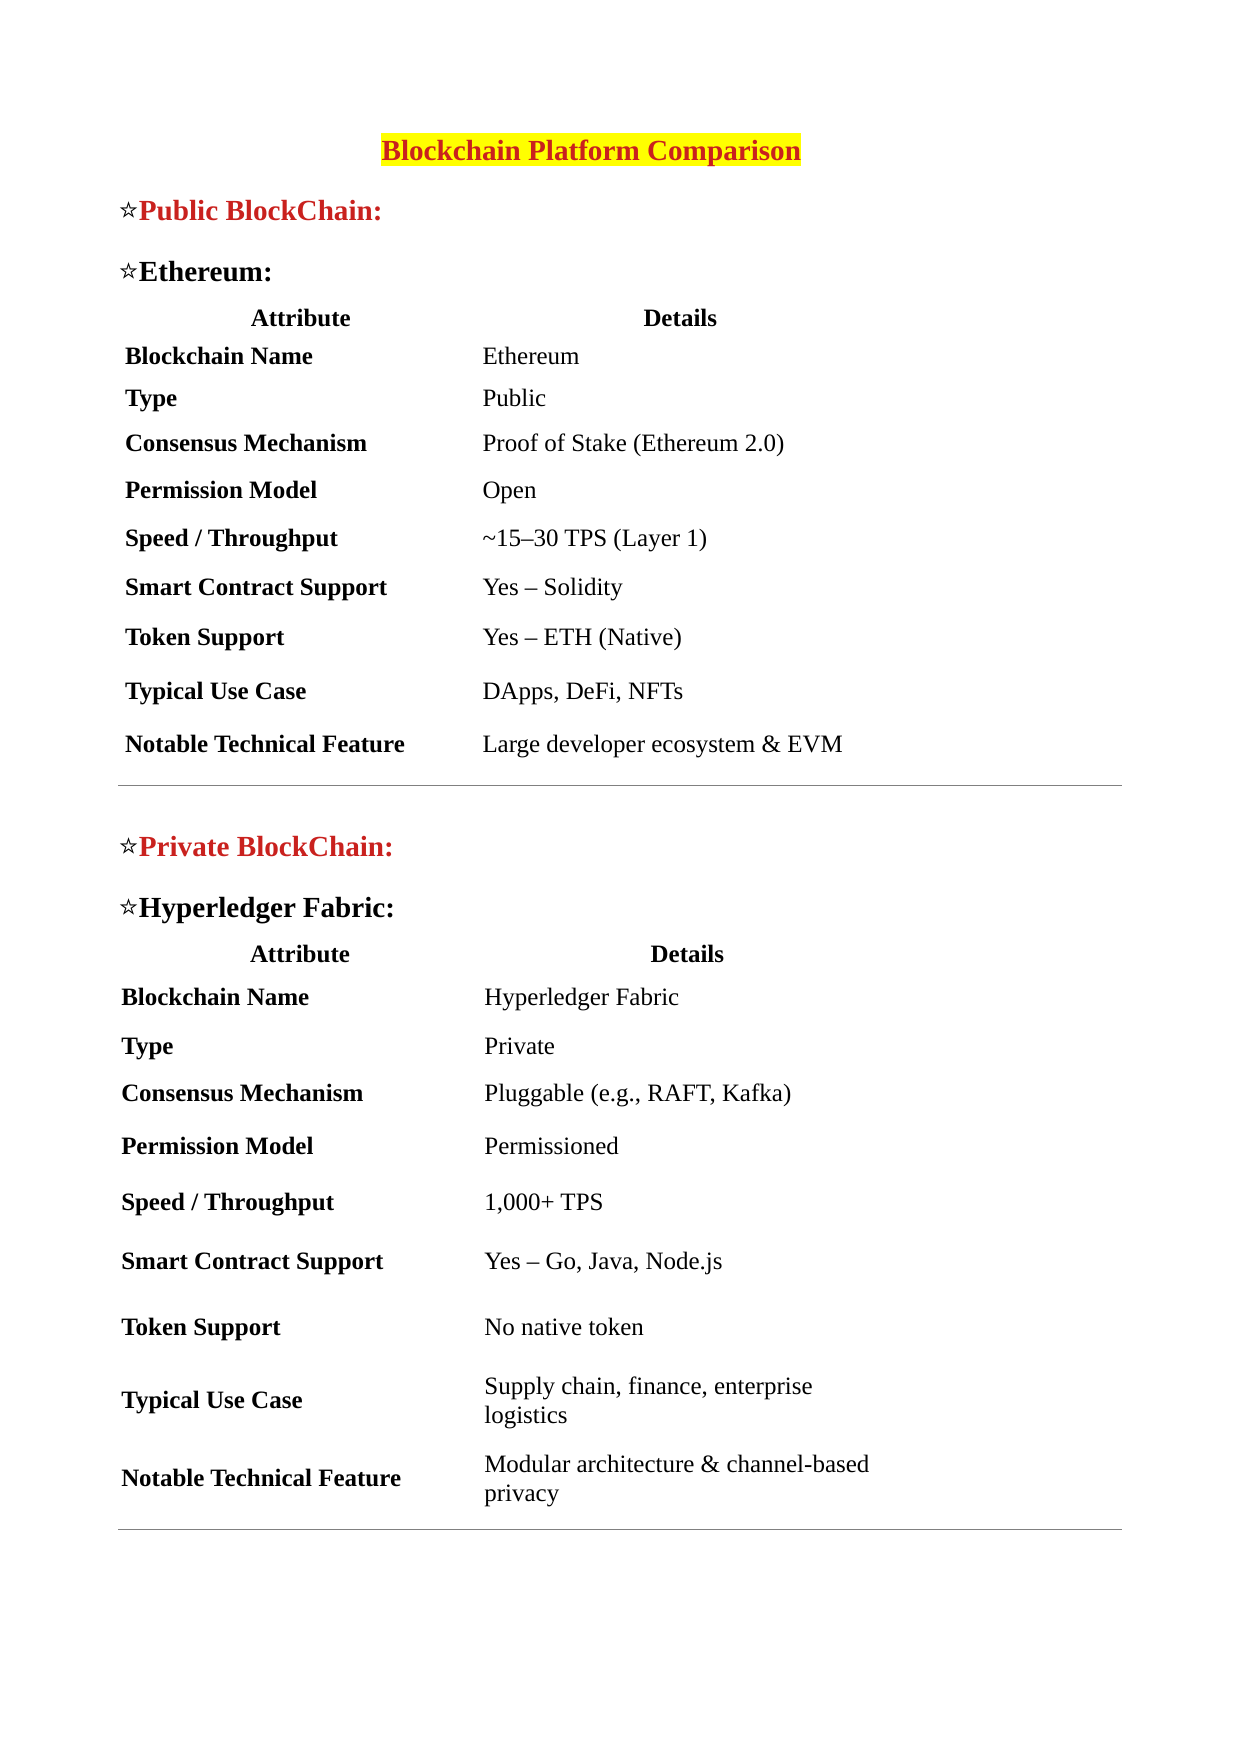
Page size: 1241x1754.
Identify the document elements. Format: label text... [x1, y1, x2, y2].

subtitle ⭐️Public BlockChain: [118, 193, 1122, 227]
table_cell Speed / Throughput [118, 1175, 481, 1228]
table_cell Type [122, 377, 479, 418]
table_cell Ethereum [479, 335, 881, 377]
table_cell Consensus Mechanism [118, 1069, 481, 1116]
table_cell Notable Technical Feature [118, 1441, 481, 1514]
table_cell Smart Contract Support [118, 1228, 481, 1293]
table_header Details [479, 300, 881, 334]
table_cell Blockchain Name [122, 335, 479, 377]
subtitle ⭐️Hyperledger Fabric: [118, 890, 1122, 923]
table_cell Type [118, 1022, 481, 1069]
table_cell Supply chain, finance, enterprise logistics [481, 1359, 893, 1441]
table_cell Permissioned [481, 1116, 893, 1175]
table_cell Token Support [122, 610, 479, 663]
table_cell ~15–30 TPS (Layer 1) [479, 513, 881, 563]
subtitle 🌟Blockchain Platform Comparison🌟 [118, 133, 1122, 166]
table_cell Permission Model [118, 1116, 481, 1175]
table_cell Open [479, 466, 881, 513]
table_cell Permission Model [122, 466, 479, 513]
table_cell Public [479, 377, 881, 418]
table_cell Notable Technical Feature [122, 717, 479, 770]
table_cell Large developer ecosystem & EVM [479, 717, 881, 770]
table_header Details [481, 936, 893, 970]
table_cell Pluggable (e.g., RAFT, Kafka) [481, 1069, 893, 1116]
table_cell Typical Use Case [122, 663, 479, 717]
table_header Attribute [122, 300, 479, 334]
table_cell Modular architecture & channel-based privacy [481, 1441, 893, 1514]
table_cell Yes – ETH (Native) [479, 610, 881, 663]
table_cell Smart Contract Support [122, 563, 479, 610]
table_cell 1,000+ TPS [481, 1175, 893, 1228]
table_cell Yes – Solidity [479, 563, 881, 610]
table_cell Hyperledger Fabric [481, 970, 893, 1022]
table_header Attribute [118, 936, 481, 970]
table_cell Proof of Stake (Ethereum 2.0) [479, 419, 881, 466]
table_cell Private [481, 1022, 893, 1069]
table_cell Token Support [118, 1293, 481, 1359]
table_cell No native token [481, 1293, 893, 1359]
table_cell Typical Use Case [118, 1359, 481, 1441]
subtitle ⭐️Private BlockChain: [118, 829, 1122, 863]
table_cell Yes – Go, Java, Node.js [481, 1228, 893, 1293]
table_cell Blockchain Name [118, 970, 481, 1022]
table_cell DApps, DeFi, NFTs [479, 663, 881, 717]
table_cell Speed / Throughput [122, 513, 479, 563]
subtitle ⭐️Ethereum: [118, 254, 1122, 287]
table_cell Consensus Mechanism [122, 419, 479, 466]
